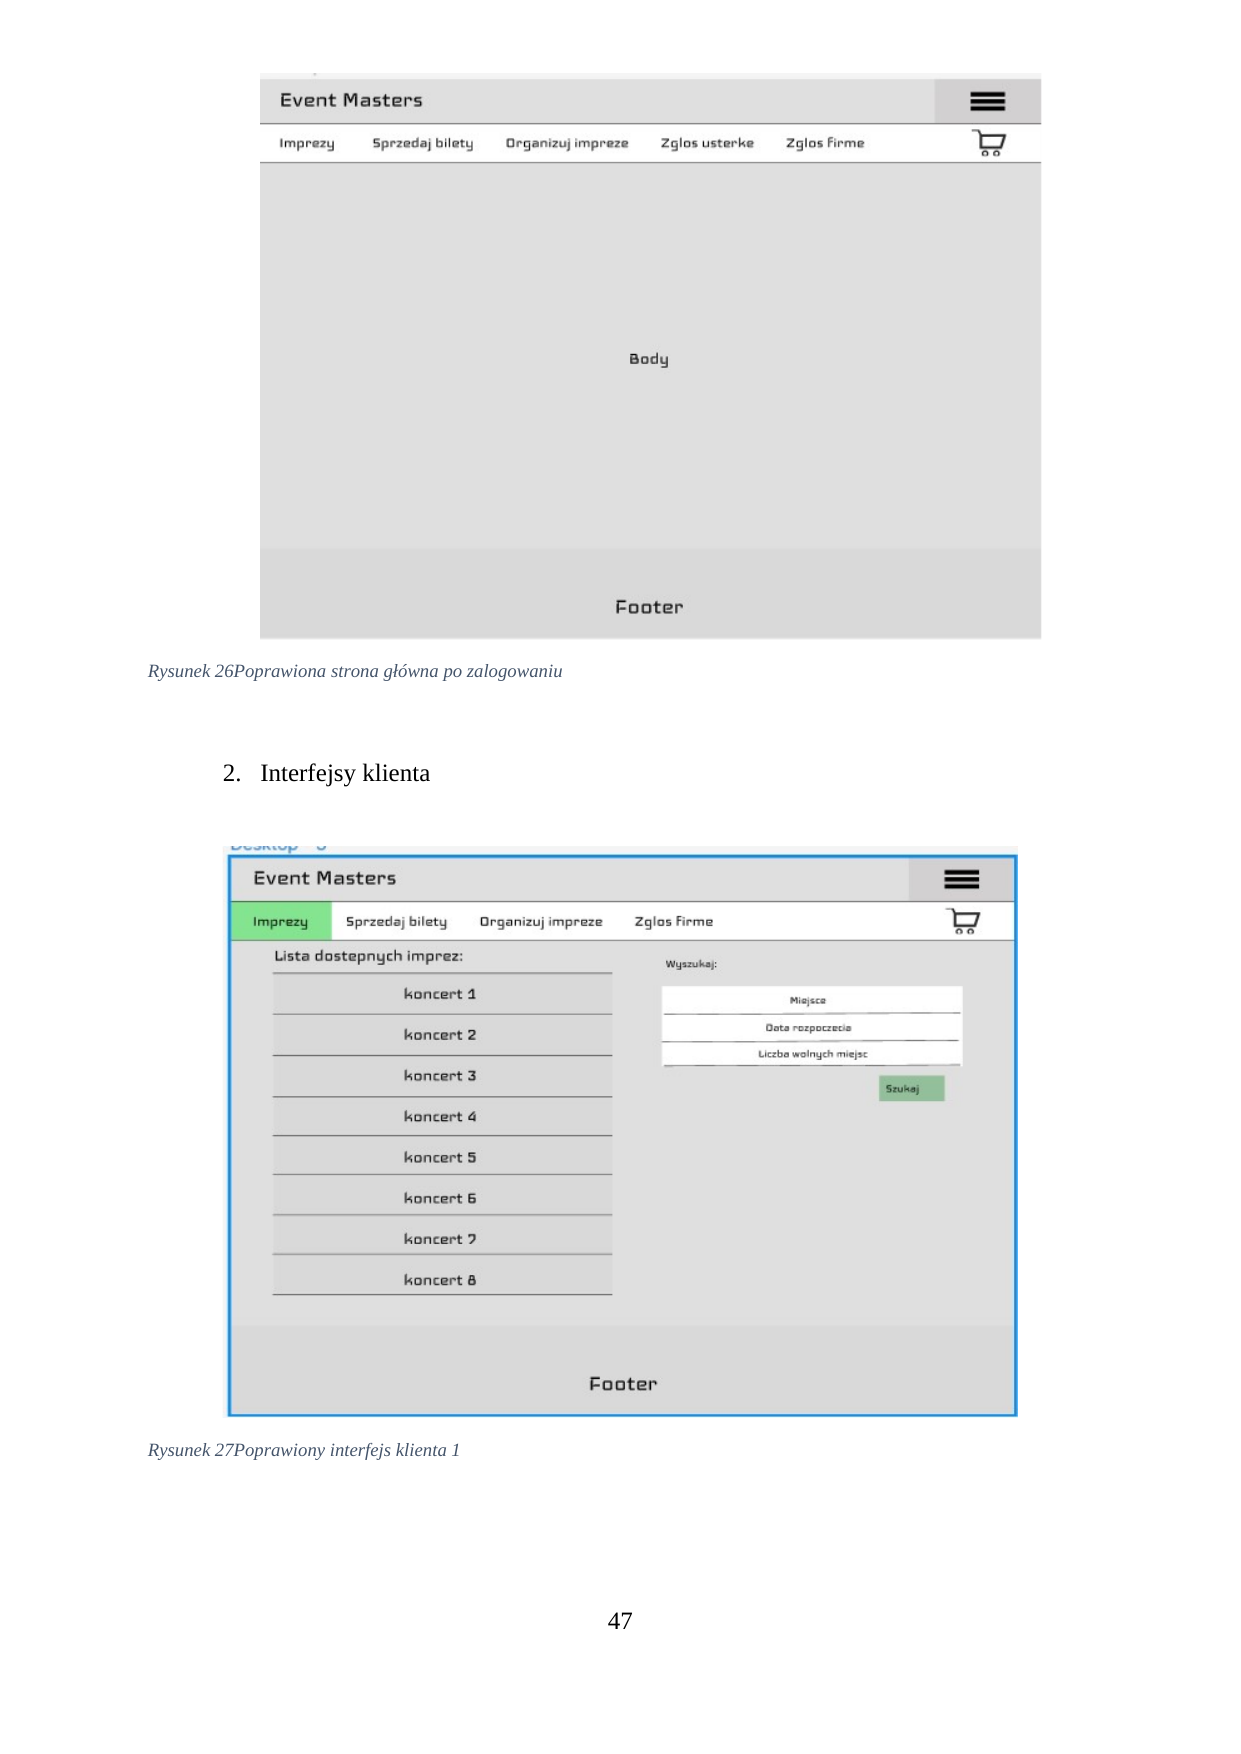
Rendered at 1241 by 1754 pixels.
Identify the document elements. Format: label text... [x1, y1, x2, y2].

text Rysunek 26Poprawiona strona główna po zalogowaniu [148, 660, 1093, 682]
list Interfejsy klienta [223, 758, 1093, 787]
text Rysunek 27Poprawiony interfejs klienta 1 [148, 1439, 1093, 1461]
